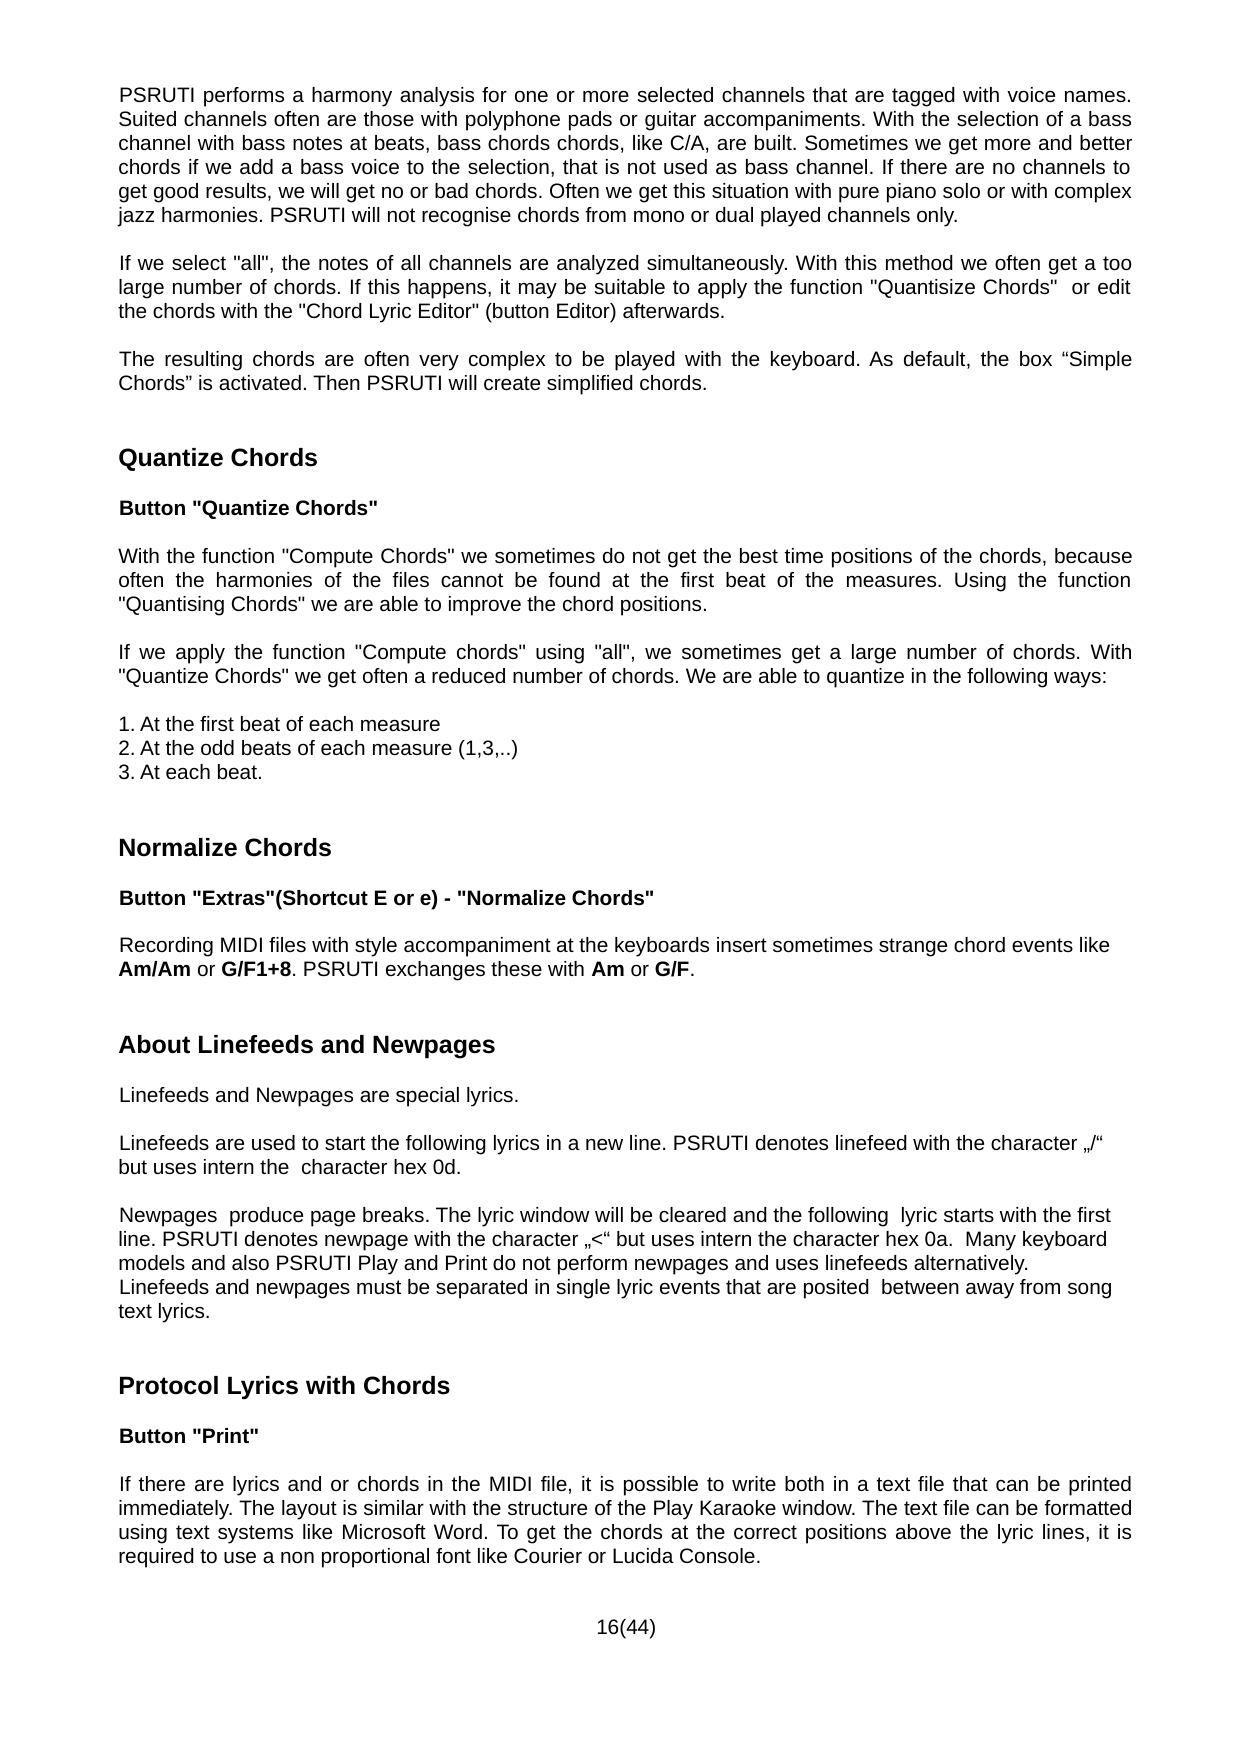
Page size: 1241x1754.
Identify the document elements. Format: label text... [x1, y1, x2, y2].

text If we select "all", the notes of all channels are analyzed simultaneously. With this method we often get a too large number of chords. If this happens, it may be suitable to apply the function "Quantisize Chords" or edit the chords with the "Chord Lyric Editor" (button Editor) afterwards. [118, 251, 1134, 323]
subtitle Normalize Chords [118, 833, 1134, 861]
text 1. At the first beat of each measure [118, 712, 1134, 736]
subtitle Quantize Chords [118, 443, 1134, 472]
text Linefeeds are used to start the following lyrics in a new line. PSRUTI denotes linefeed with the character „/“ but uses intern the character hex 0d. [118, 1131, 1134, 1179]
text Button "Print" [118, 1424, 1134, 1448]
text If we apply the function "Compute chords" using "all", we sometimes get a large number of chords. With "Quantize Chords" we get often a reduced number of chords. We are able to quantize in the following ways: [118, 640, 1134, 688]
text 3. At each beat. [118, 760, 1134, 784]
subtitle About Linefeeds and Newpages [118, 1030, 1134, 1059]
text Button "Extras"(Shortcut E or e) - "Normalize Chords" [118, 885, 1134, 909]
text Newpages produce page breaks. The lyric window will be cleared and the following lyric starts with the first line. PSRUTI denotes newpage with the character „<“ but uses intern the character hex 0a. Many keyboard models and also PSRUTI Play and Print do not perform newpages and uses linefeeds alternatively. [118, 1203, 1134, 1274]
text Linefeeds and Newpages are special lyrics. [118, 1083, 1134, 1107]
text 2. At the odd beats of each measure (1,3,..) [118, 736, 1134, 760]
text Button "Quantize Chords" [118, 496, 1134, 520]
text Linefeeds and newpages must be separated in single lyric events that are posited between away from song text lyrics. [118, 1274, 1134, 1322]
text If there are lyrics and or chords in the MIDI file, it is possible to write both in a text file that can be printed immediately. The layout is similar with the structure of the Play Karaoke window. The text file can be formatted using text systems like Microsoft Word. To get the chords at the correct positions above the lyric lines, it is required to use a non proportional font like Courier or Lucida Console. [118, 1472, 1134, 1568]
text Recording MIDI files with style accompaniment at the keyboards insert sometimes strange chord events like Am/Am or G/F1+8. PSRUTI exchanges these with Am or G/F. [118, 933, 1134, 981]
text PSRUTI performs a harmony analysis for one or more selected channels that are tagged with voice names. Suited channels often are those with polyphone pads or guitar accompaniments. With the selection of a bass channel with bass notes at beats, bass chords chords, like C/A, are built. Sometimes we get more and better chords if we add a bass voice to the selection, that is not used as bass channel. If there are no channels to get good results, we will get no or bad chords. Often we get this situation with pure piano solo or with complex jazz harmonies. PSRUTI will not recognise chords from mono or dual played channels only. [118, 83, 1134, 227]
text The resulting chords are often very complex to be played with the keyboard. As default, the box “Simple Chords” is activated. Then PSRUTI will create simplified chords. [118, 347, 1134, 394]
text With the function "Compute Chords" we sometimes do not get the best time positions of the chords, because often the harmonies of the files cannot be found at the first beat of the measures. Using the function "Quantising Chords" we are able to improve the chord positions. [118, 544, 1134, 616]
subtitle Protocol Lyrics with Chords [118, 1371, 1134, 1400]
